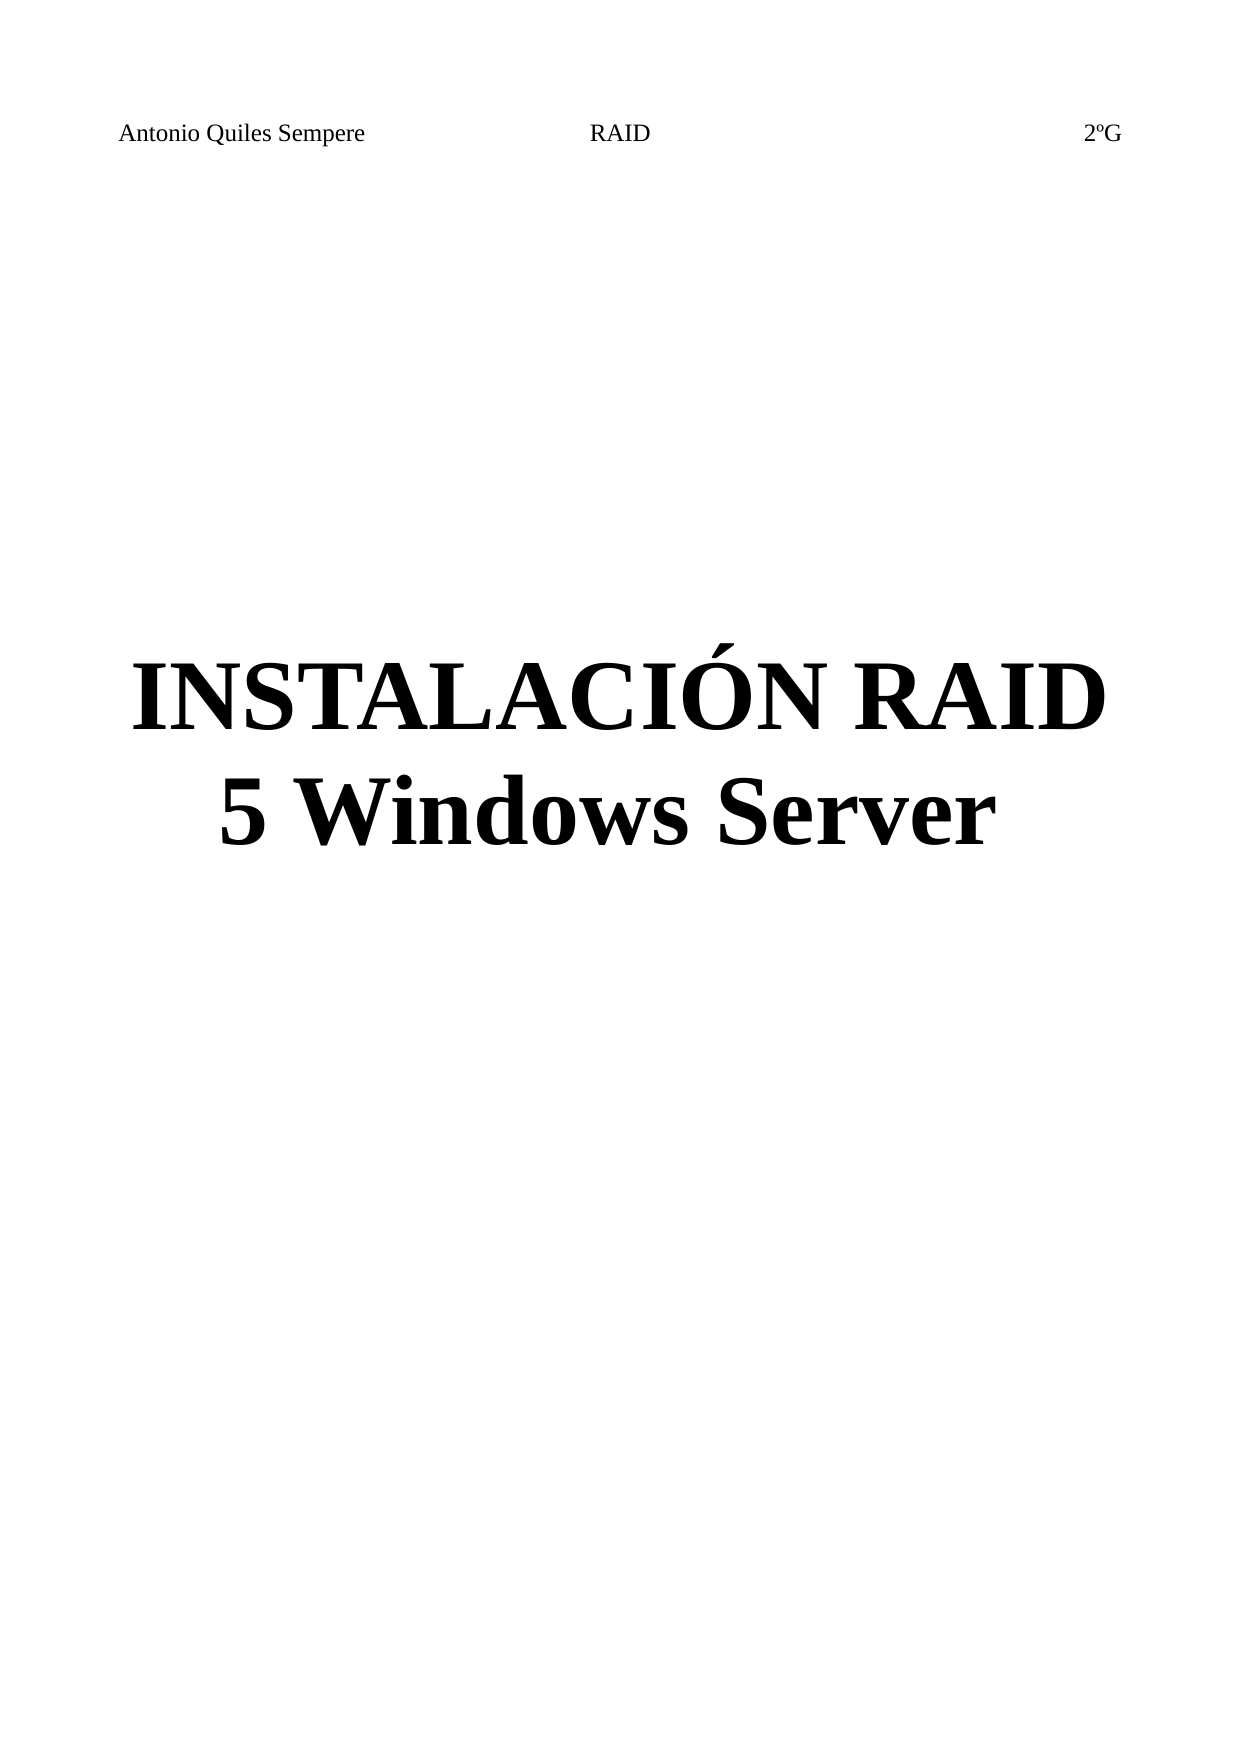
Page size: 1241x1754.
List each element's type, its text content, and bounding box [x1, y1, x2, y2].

text INSTALACIÓN RAID 5 Windows Server [118, 636, 1122, 866]
